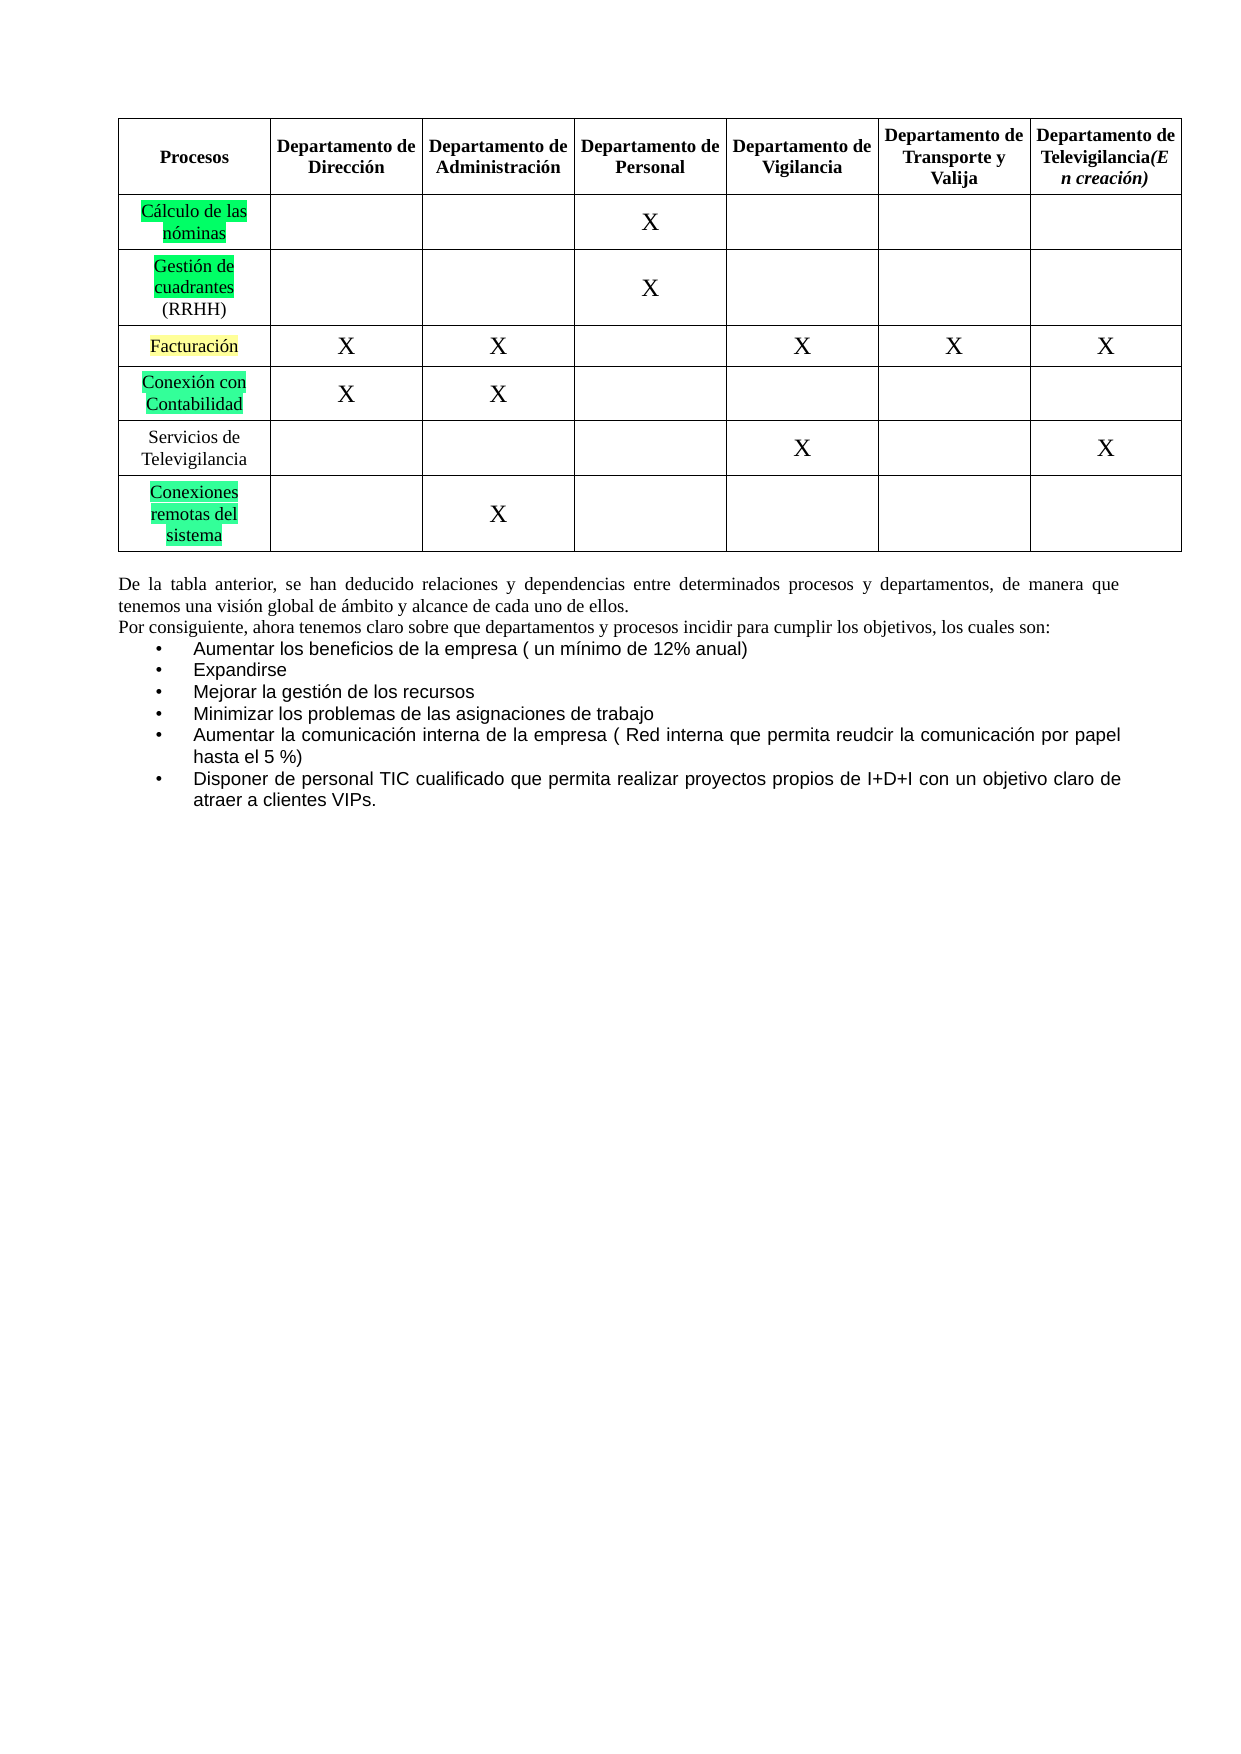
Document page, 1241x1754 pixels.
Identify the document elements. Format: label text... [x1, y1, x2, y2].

table_header Procesos [119, 119, 270, 194]
table_cell [271, 476, 422, 551]
table_cell Facturación [119, 326, 270, 366]
list Disponer de personal TIC cualificado que permita realizar proyectos propios de I+D+I con un objetivo claro de atraer a clientes VIPs. [156, 767, 1122, 811]
list Minimizar los problemas de las asignaciones de trabajo [156, 703, 1122, 724]
list Expandirse [156, 659, 1122, 681]
table_cell [879, 250, 1030, 325]
table_header Departamento de Personal [575, 119, 726, 194]
text De la tabla anterior, se han deducido relaciones y dependencias entre determinados procesos y departamentos, de manera que tenemos una visión global de ámbito y alcance de cada uno de ellos. [118, 573, 1122, 616]
table_cell [575, 476, 726, 551]
text Por consiguiente, ahora tenemos claro sobre que departamentos y procesos incidir para cumplir los objetivos, los cuales son: [118, 616, 1122, 638]
table_cell [575, 421, 726, 475]
list Aumentar la comunicación interna de la empresa ( Red interna que permita reudcir la comunicación por papel hasta el 5 %) [156, 724, 1122, 767]
list Mejorar la gestión de los recursos [156, 681, 1122, 703]
table_cell [879, 195, 1030, 249]
table_header Departamento de Transporte y Valija [879, 119, 1030, 194]
table_cell [575, 367, 726, 420]
list Aumentar los beneficios de la empresa ( un mínimo de 12% anual) [156, 638, 1122, 659]
table_cell [879, 421, 1030, 475]
table_cell [271, 250, 422, 325]
table_cell X [271, 367, 422, 420]
table_header Departamento de Televigilancia(En creación) [1031, 119, 1181, 194]
table_cell X [423, 476, 574, 551]
table_cell X [727, 421, 878, 475]
table_cell Conexiones remotas del sistema [119, 476, 270, 551]
table_cell Cálculo de las nóminas [119, 195, 270, 249]
table_cell Gestión de cuadrantes (RRHH) [119, 250, 270, 325]
table_cell [727, 250, 878, 325]
table_cell X [727, 326, 878, 366]
table_cell X [879, 326, 1030, 366]
table_cell X [575, 250, 726, 325]
table_cell [271, 195, 422, 249]
table_cell [1031, 367, 1181, 420]
table_cell [879, 476, 1030, 551]
table_cell [1031, 195, 1181, 249]
table_cell [271, 421, 422, 475]
table_cell Conexión con Contabilidad [119, 367, 270, 420]
table_cell [727, 367, 878, 420]
table_cell X [423, 367, 574, 420]
table_cell [727, 195, 878, 249]
table_cell [575, 326, 726, 366]
table_cell X [423, 326, 574, 366]
table_cell [423, 421, 574, 475]
table_cell X [575, 195, 726, 249]
table_header Departamento de Vigilancia [727, 119, 878, 194]
table_cell [727, 476, 878, 551]
table_cell X [1031, 326, 1181, 366]
table_cell [423, 250, 574, 325]
table_cell [1031, 250, 1181, 325]
table_cell X [271, 326, 422, 366]
table_cell X [1031, 421, 1181, 475]
table_cell Servicios de Televigilancia [119, 421, 270, 475]
table_cell [1031, 476, 1181, 551]
table_header Departamento de Administración [423, 119, 574, 194]
table_cell [879, 367, 1030, 420]
table_cell [423, 195, 574, 249]
table_header Departamento de Dirección [271, 119, 422, 194]
